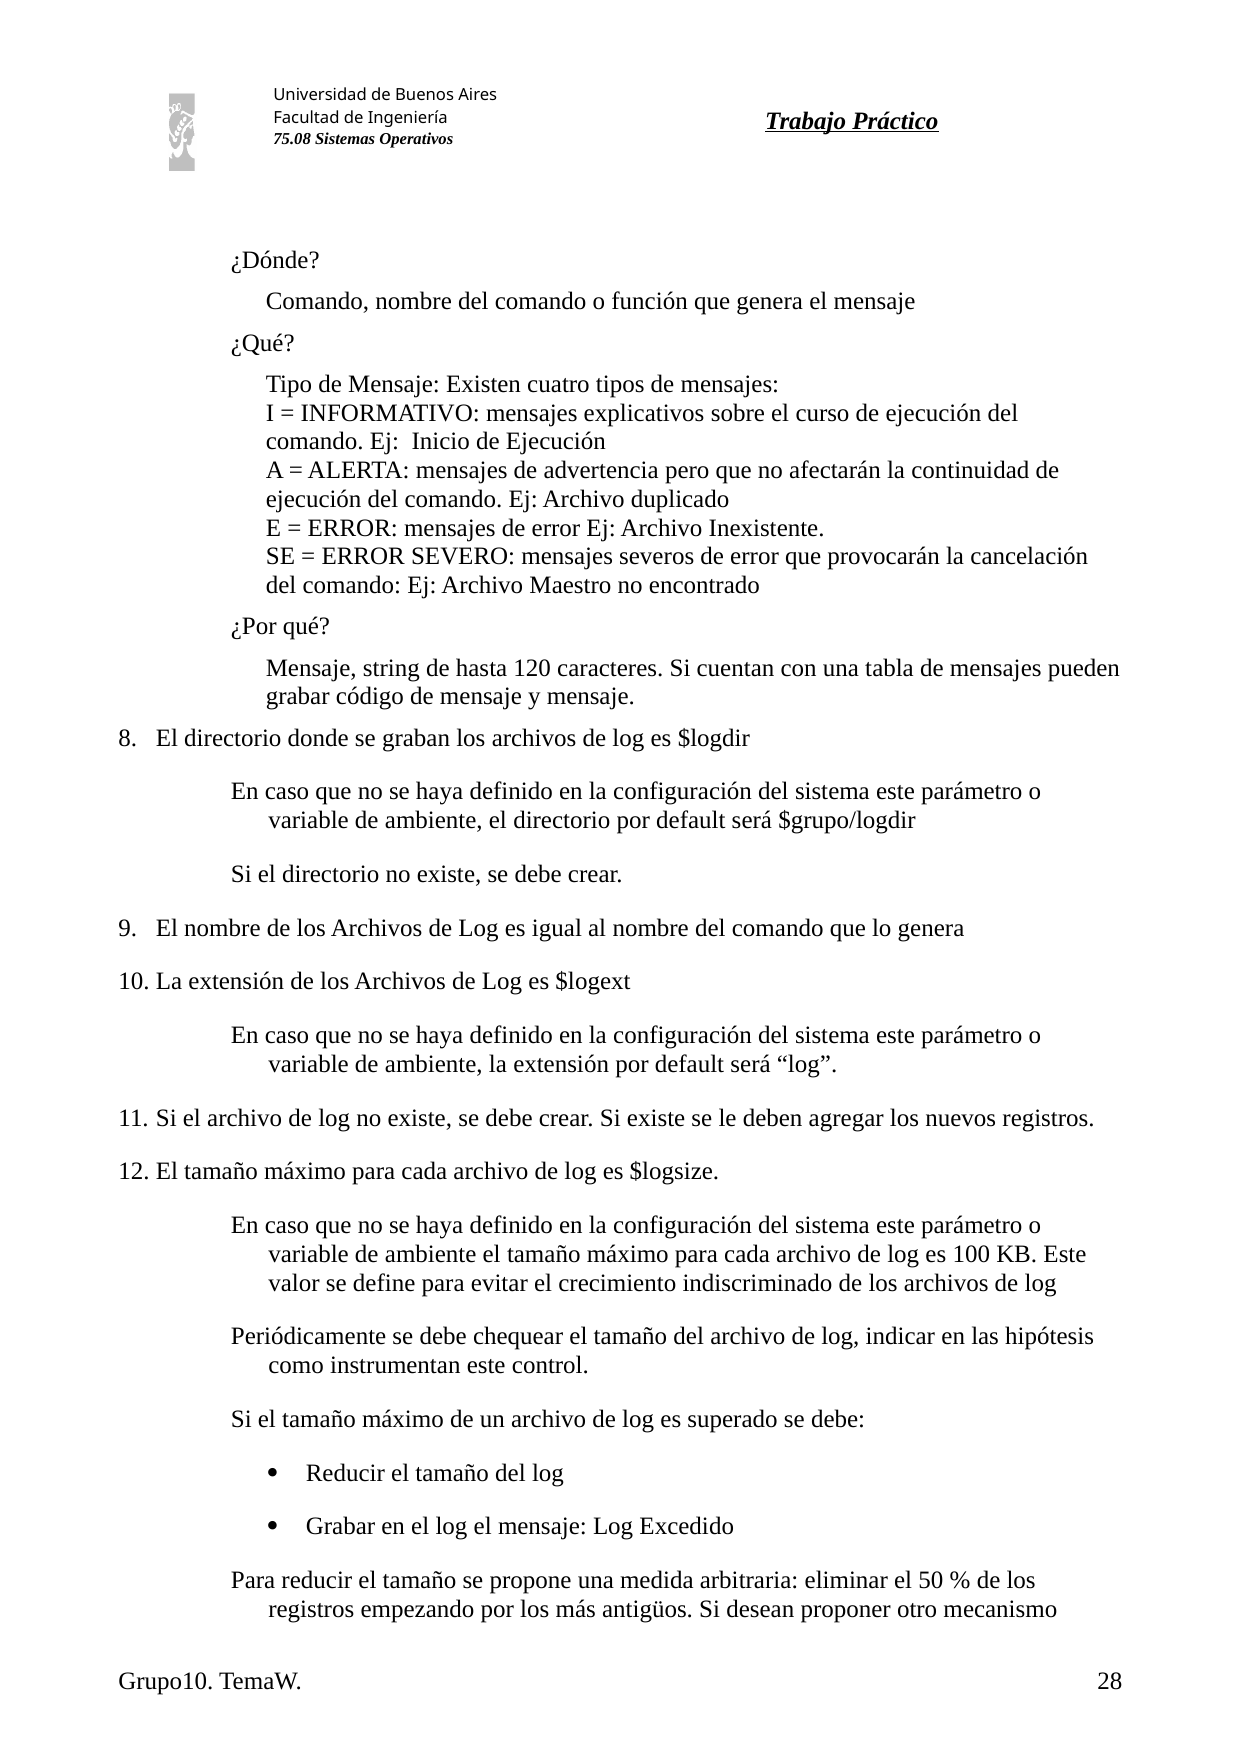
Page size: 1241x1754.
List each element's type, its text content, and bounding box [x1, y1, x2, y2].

list El tamaño máximo para cada archivo de log es $logsize. [118, 1156, 1122, 1185]
list Si el archivo de log no existe, se debe crear. Si existe se le deben agregar los nuevos registros. [118, 1103, 1122, 1131]
list La extensión de los Archivos de Log es $logext [118, 966, 1122, 995]
list ¿Qué? [231, 328, 1122, 356]
text Tipo de Mensaje: Existen cuatro tipos de mensajes: [266, 369, 1122, 398]
list En caso que no se haya definido en la configuración del sistema este parámetro o variable de ambiente, la extensión por default será “log”. [231, 1020, 1122, 1078]
text SE = ERROR SEVERO: mensajes severos de error que provocarán la cancelación del comando: Ej: Archivo Maestro no encontrado [266, 541, 1122, 599]
list Si el directorio no existe, se debe crear. [231, 859, 1122, 888]
text Comando, nombre del comando o función que genera el mensaje [266, 286, 1122, 315]
list Reducir el tamaño del log [268, 1458, 1122, 1486]
text A = ALERTA: mensajes de advertencia pero que no afectarán la continuidad de ejecución del comando. Ej: Archivo duplicado [266, 455, 1122, 513]
text E = ERROR: mensajes de error Ej: Archivo Inexistente. [266, 513, 1122, 541]
list En caso que no se haya definido en la configuración del sistema este parámetro o variable de ambiente, el directorio por default será $grupo/logdir [231, 776, 1122, 834]
list ¿Por qué? [231, 611, 1122, 640]
list Grabar en el log el mensaje: Log Excedido [268, 1511, 1122, 1540]
text Mensaje, string de hasta 120 caracteres. Si cuentan con una tabla de mensajes pueden grabar código de mensaje y mensaje. [266, 653, 1122, 710]
list Para reducir el tamaño se propone una medida arbitraria: eliminar el 50 % de los registros empezando por los más antigüos. Si desean proponer otro mecanismo [231, 1565, 1122, 1623]
picture [168, 92, 198, 173]
text I = INFORMATIVO: mensajes explicativos sobre el curso de ejecución del comando. Ej: Inicio de Ejecución [266, 398, 1122, 455]
list Periódicamente se debe chequear el tamaño del archivo de log, indicar en las hipótesis como instrumentan este control. [231, 1321, 1122, 1379]
list Si el tamaño máximo de un archivo de log es superado se debe: [231, 1404, 1122, 1433]
list El directorio donde se graban los archivos de log es $logdir [118, 723, 1122, 751]
list El nombre de los Archivos de Log es igual al nombre del comando que lo genera [118, 913, 1122, 941]
list En caso que no se haya definido en la configuración del sistema este parámetro o variable de ambiente el tamaño máximo para cada archivo de log es 100 KB. Este valor se define para evitar el crecimiento indiscriminado de los archivos de log [231, 1210, 1122, 1296]
list ¿Dónde? [231, 245, 1122, 274]
